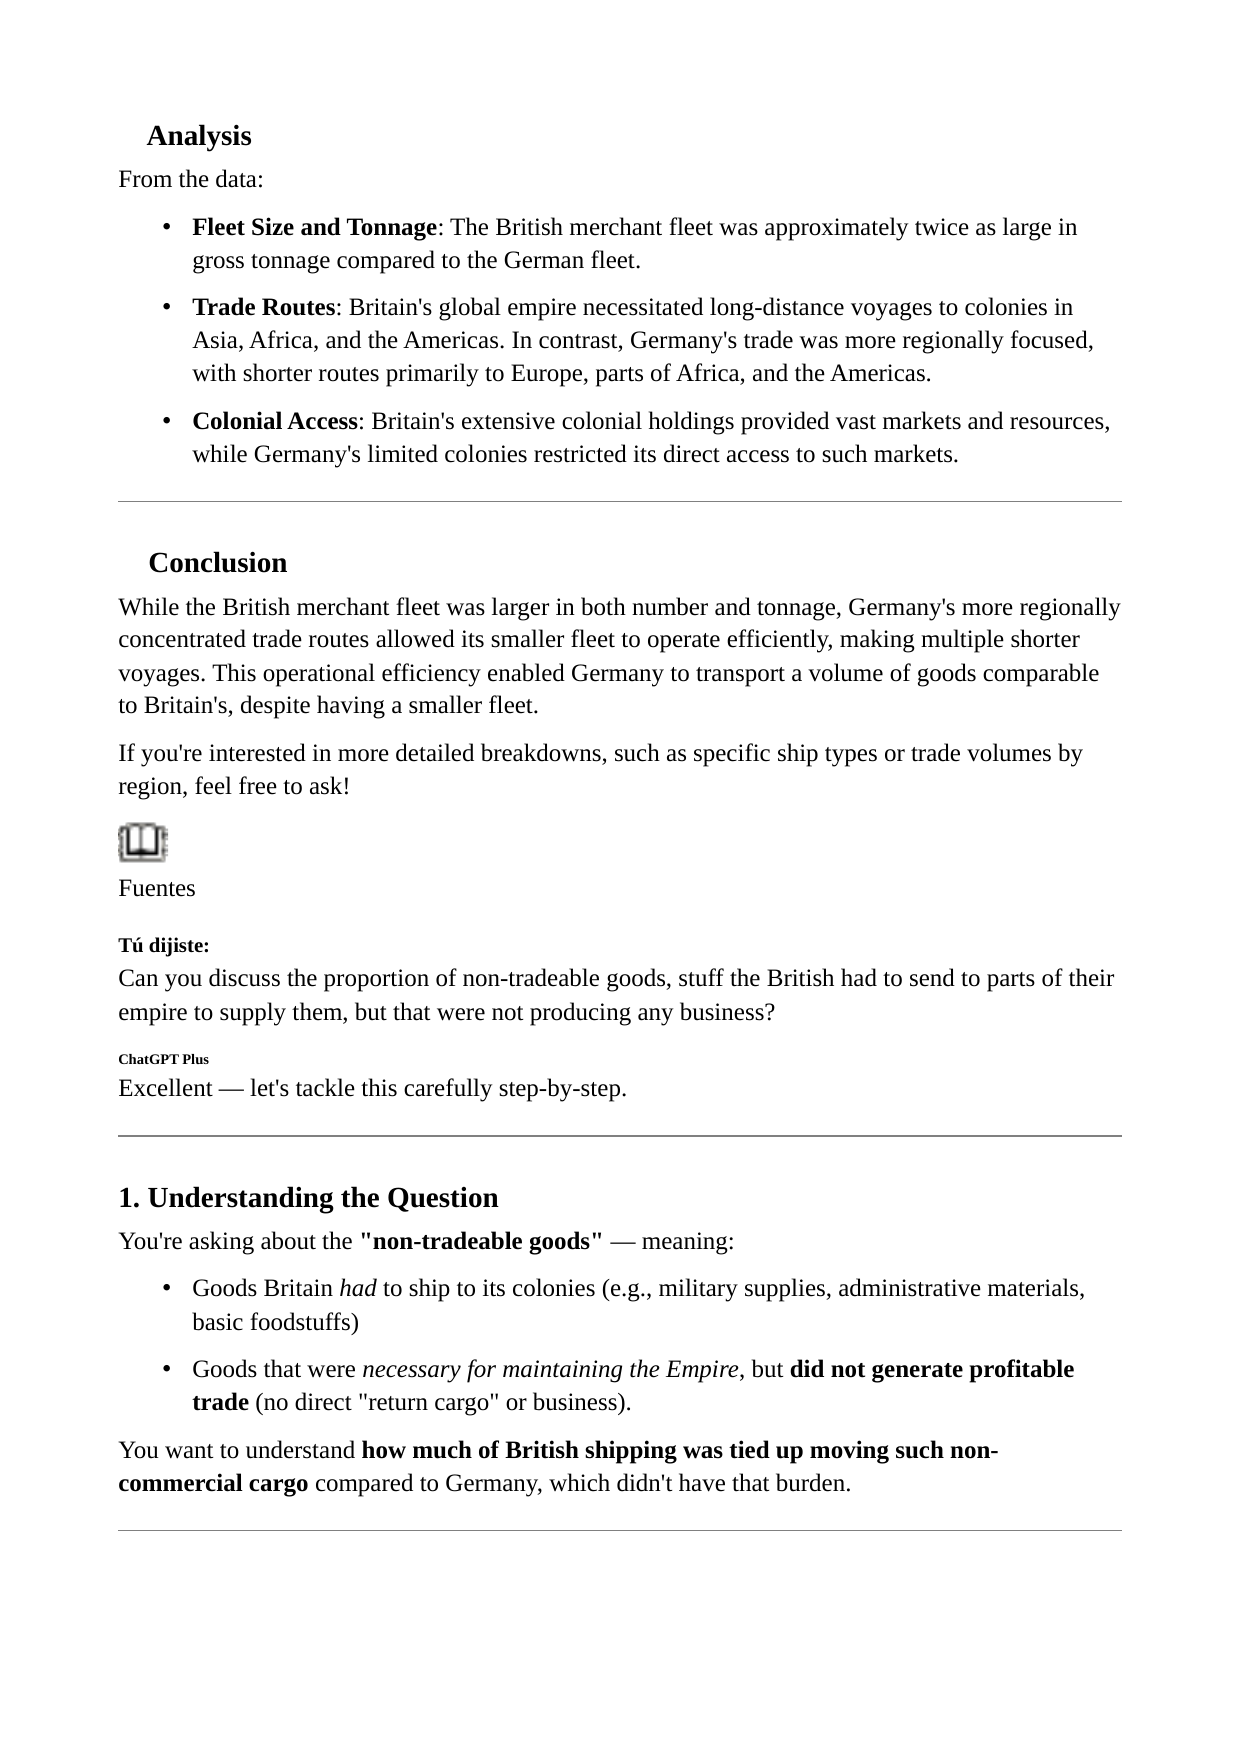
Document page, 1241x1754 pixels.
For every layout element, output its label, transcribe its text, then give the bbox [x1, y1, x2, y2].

text If you're interested in more detailed breakdowns, such as specific ship types or trade volumes by region, feel free to ask! [118, 738, 1122, 800]
picture [118, 818, 169, 869]
subtitle Tú dijiste: [118, 933, 1122, 957]
text Excellent — let's tackle this carefully step-by-step. [118, 1073, 1122, 1102]
list Fleet Size and Tonnage: The British merchant fleet was approximately twice as large in gross tonnage compared to the German fleet. [162, 212, 1122, 273]
text From the data: [118, 164, 1122, 193]
list Trade Routes: Britain's global empire necessitated long-distance voyages to colonies in Asia, Africa, and the Americas. In contrast, Germany's trade was more regionally focused, with shorter routes primarily to Europe, parts of Africa, and the Americas. [162, 292, 1122, 387]
text While the British merchant fleet was larger in both number and tonnage, Germany's more regionally concentrated trade routes allowed its smaller fleet to operate efficiently, making multiple shorter voyages. This operational efficiency enabled Germany to transport a volume of goods comparable to Britain's, despite having a smaller fleet. [118, 592, 1122, 719]
list Goods Britain had to ship to its colonies (e.g., military supplies, administrative materials, basic foodstuffs) [162, 1273, 1122, 1335]
text You want to understand how much of British shipping was tied up moving such non-commercial cargo compared to Germany, which didn't have that burden. [118, 1435, 1122, 1497]
subtitle 1. Understanding the Question [118, 1180, 1122, 1213]
text Fuentes [118, 873, 1122, 902]
subtitle ✅ Conclusion [118, 546, 1122, 579]
text You're asking about the "non-tradeable goods" — meaning: [118, 1226, 1122, 1255]
list Colonial Access: Britain's extensive colonial holdings provided vast markets and resources, while Germany's limited colonies restricted its direct access to such markets. [162, 406, 1122, 468]
subtitle 🧠 Analysis [118, 118, 1122, 152]
text Can you discuss the proportion of non-tradeable goods, stuff the British had to send to parts of their empire to supply them, but that were not producing any business? [118, 963, 1122, 1025]
list Goods that were necessary for maintaining the Empire, but did not generate profitable trade (no direct "return cargo" or business). [162, 1354, 1122, 1416]
subtitle ChatGPT Plus [118, 1050, 1122, 1067]
